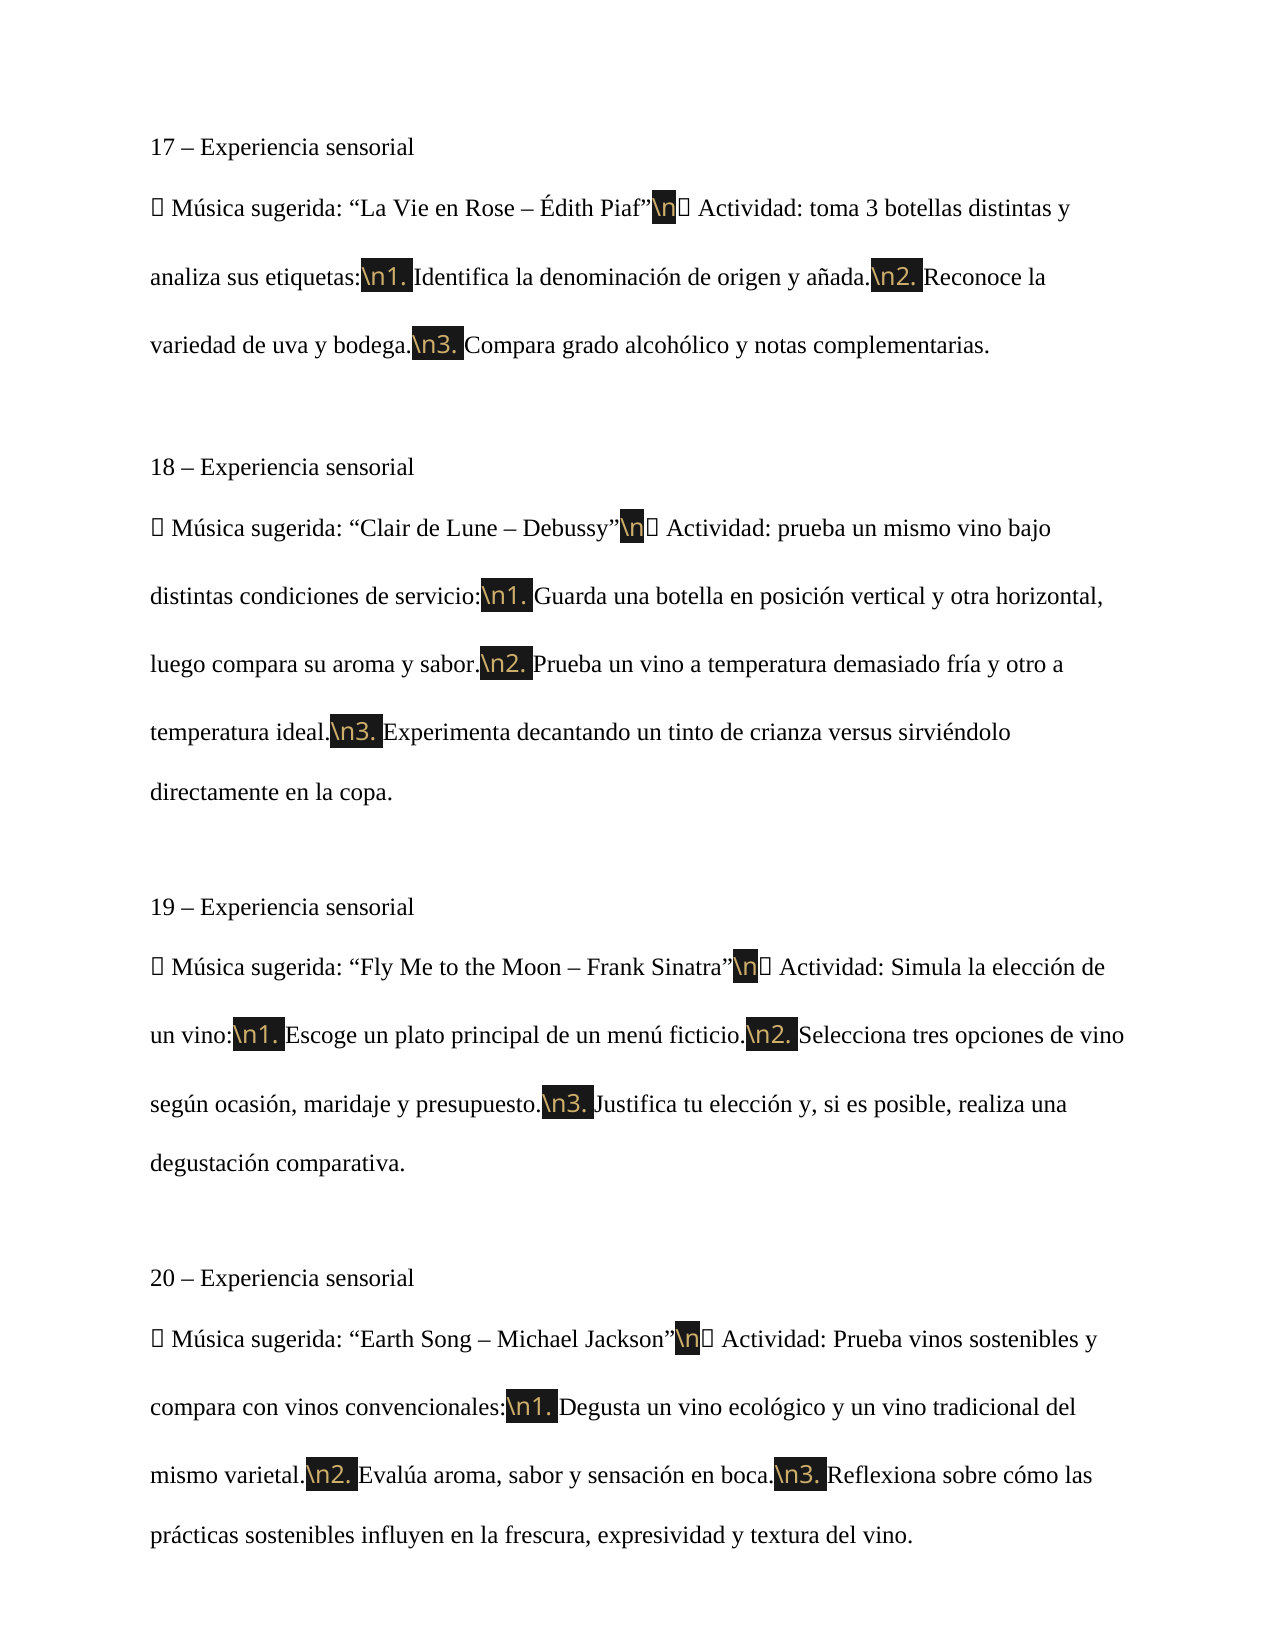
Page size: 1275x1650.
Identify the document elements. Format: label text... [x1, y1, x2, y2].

text 🎶 Música sugerida: “Clair de Lune – Debussy”\n🍷 Actividad: prueba un mismo vino bajo distintas condiciones de servicio:\n1. Guarda una botella en posición vertical y otra horizontal, luego compara su aroma y sabor.\n2. Prueba un vino a temperatura demasiado fría y otro a temperatura ideal.\n3. Experimenta decantando un tinto de crianza versus sirviéndolo directamente en la copa. [150, 509, 1125, 805]
text 🎶 Música sugerida: “Fly Me to the Moon – Frank Sinatra”\n🍷 Actividad: Simula la elección de un vino:\n1. Escoge un plato principal de un menú ficticio.\n2. Selecciona tres opciones de vino según ocasión, maridaje y presupuesto.\n3. Justifica tu elección y, si es posible, realiza una degustación comparativa. [150, 949, 1125, 1177]
text 17 – Experiencia sensorial [150, 132, 1125, 161]
text 🎶 Música sugerida: “Earth Song – Michael Jackson”\n🍷 Actividad: Prueba vinos sostenibles y compara con vinos convencionales:\n1. Degusta un vino ecológico y un vino tradicional del mismo varietal.\n2. Evalúa aroma, sabor y sensación en boca.\n3. Reflexiona sobre cómo las prácticas sostenibles influyen en la frescura, expresividad y textura del vino. [150, 1321, 1125, 1548]
text 20 – Experiencia sensorial [150, 1263, 1125, 1292]
text 19 – Experiencia sensorial [150, 892, 1125, 920]
text 18 – Experiencia sensorial [150, 452, 1125, 481]
text 🎶 Música sugerida: “La Vie en Rose – Édith Piaf”\n🍷 Actividad: toma 3 botellas distintas y analiza sus etiquetas:\n1. Identifica la denominación de origen y añada.\n2. Reconoce la variedad de uva y bodega.\n3. Compara grado alcohólico y notas complementarias. [150, 190, 1125, 360]
